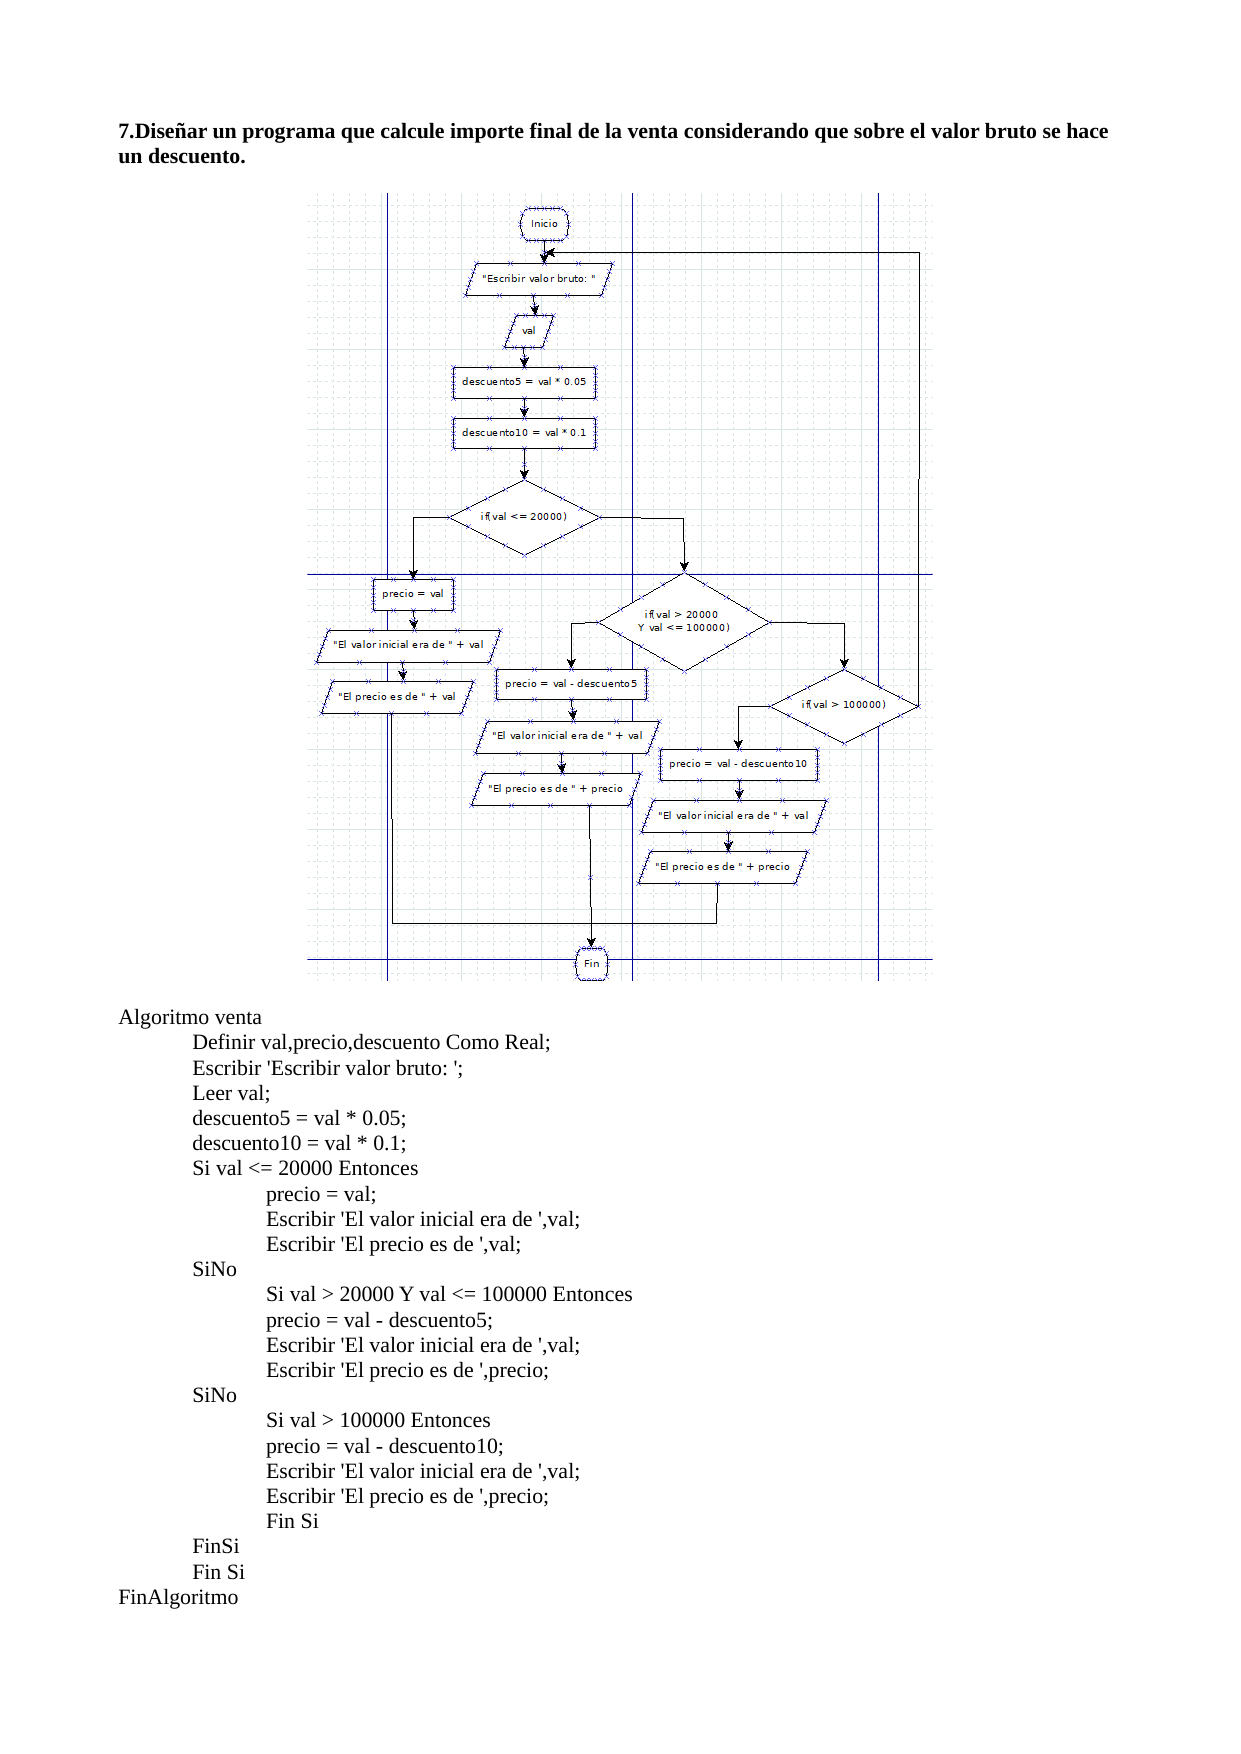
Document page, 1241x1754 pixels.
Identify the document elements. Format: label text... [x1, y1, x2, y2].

text 7.Diseñar un programa que calcule importe final de la venta considerando que sobre el valor bruto se hace un descuento. [118, 118, 1122, 168]
text Escribir 'Escribir valor bruto: '; [118, 1054, 1122, 1080]
text precio = val; [118, 1181, 1122, 1206]
text Fin Si [118, 1559, 1122, 1584]
text precio = val - descuento10; [118, 1433, 1122, 1458]
text Escribir 'El valor inicial era de ',val; [118, 1206, 1122, 1231]
text descuento5 = val * 0.05; [118, 1105, 1122, 1130]
text FinSi [118, 1533, 1122, 1559]
text Leer val; [118, 1080, 1122, 1105]
text descuento10 = val * 0.1; [118, 1130, 1122, 1155]
picture [307, 193, 933, 984]
text Escribir 'El valor inicial era de ',val; [118, 1458, 1122, 1483]
text Escribir 'El valor inicial era de ',val; [118, 1332, 1122, 1357]
text Si val > 100000 Entonces [118, 1407, 1122, 1433]
text Si val <= 20000 Entonces [118, 1155, 1122, 1181]
text FinAlgoritmo [118, 1584, 1122, 1609]
text Fin Si [118, 1508, 1122, 1533]
text precio = val - descuento5; [118, 1307, 1122, 1332]
text Escribir 'El precio es de ',precio; [118, 1483, 1122, 1508]
text SiNo [118, 1382, 1122, 1407]
text Escribir 'El precio es de ',precio; [118, 1357, 1122, 1382]
text Algoritmo venta [118, 1004, 1122, 1029]
text Definir val,precio,descuento Como Real; [118, 1029, 1122, 1054]
text Si val > 20000 Y val <= 100000 Entonces [118, 1281, 1122, 1307]
text SiNo [118, 1256, 1122, 1281]
text Escribir 'El precio es de ',val; [118, 1231, 1122, 1256]
